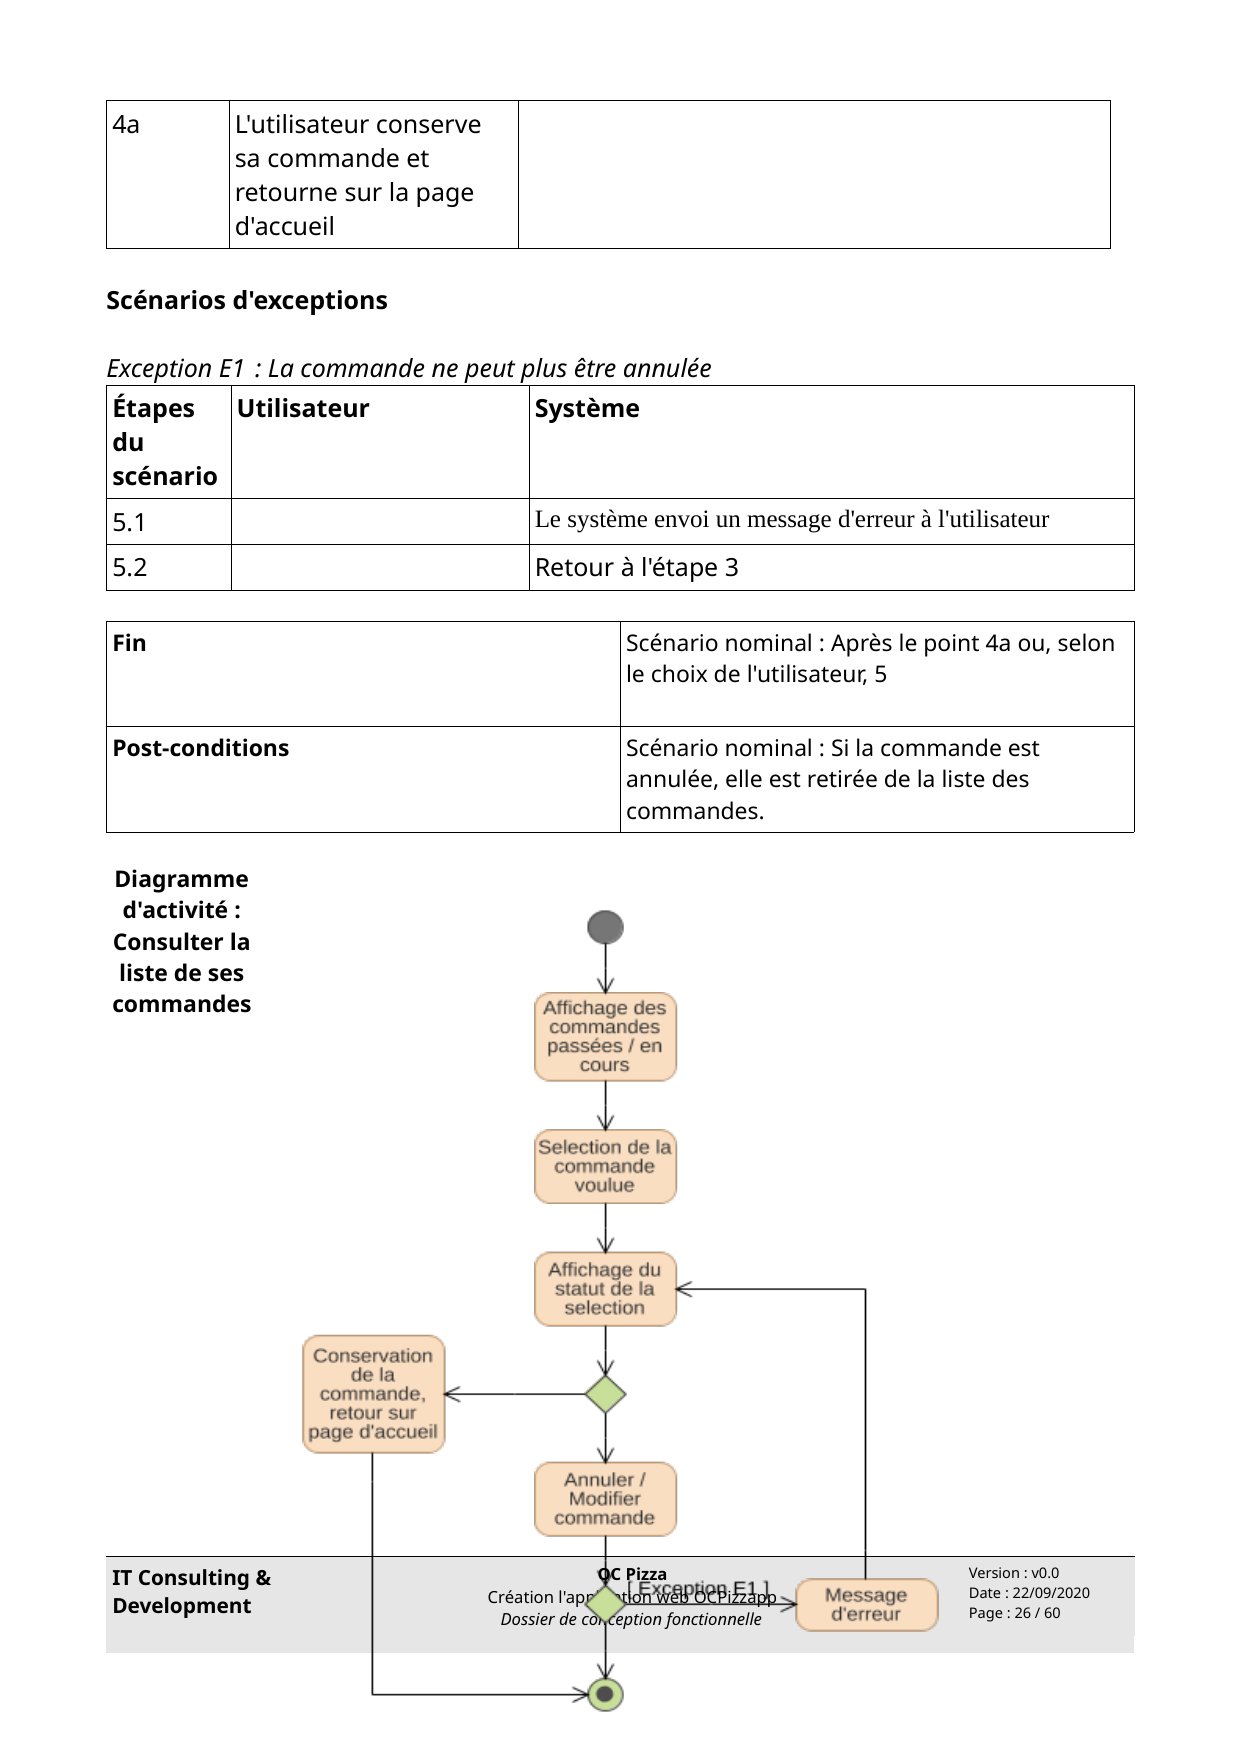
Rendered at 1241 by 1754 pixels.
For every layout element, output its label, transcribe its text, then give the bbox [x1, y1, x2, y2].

table_cell Retour à l'étape 3 [530, 545, 1134, 589]
table_cell 5.2 [107, 545, 231, 589]
table_header Utilisateur [232, 386, 529, 498]
text Exception E1 : La commande ne peut plus être annulée [106, 351, 1134, 384]
table_cell Le système envoi un message d'erreur à l'utilisateur [530, 499, 1134, 544]
table_cell 4a [107, 101, 229, 248]
table_header Scénario nominal : Après le point 4a ou, selon le choix de l'utilisateur, 5 [621, 622, 1134, 726]
table_cell Post-conditions [107, 727, 620, 832]
picture [256, 867, 984, 1754]
table_cell [232, 499, 529, 544]
table_header Fin [107, 622, 620, 726]
text Scénarios d'exceptions [106, 282, 1134, 316]
table_cell [232, 545, 529, 589]
table_cell 5.1 [107, 499, 231, 544]
table_cell [519, 101, 1110, 248]
table_cell Scénario nominal : Si la commande est annulée, elle est retirée de la liste des commandes. [621, 727, 1134, 832]
table_header Système [530, 386, 1134, 498]
text Diagramme d'activité : Consulter la liste de ses commandes [106, 863, 1134, 1019]
table_cell L'utilisateur conserve sa commande et retourne sur la page d'accueil [230, 101, 518, 248]
table_header Étapes du scénario [107, 386, 231, 498]
